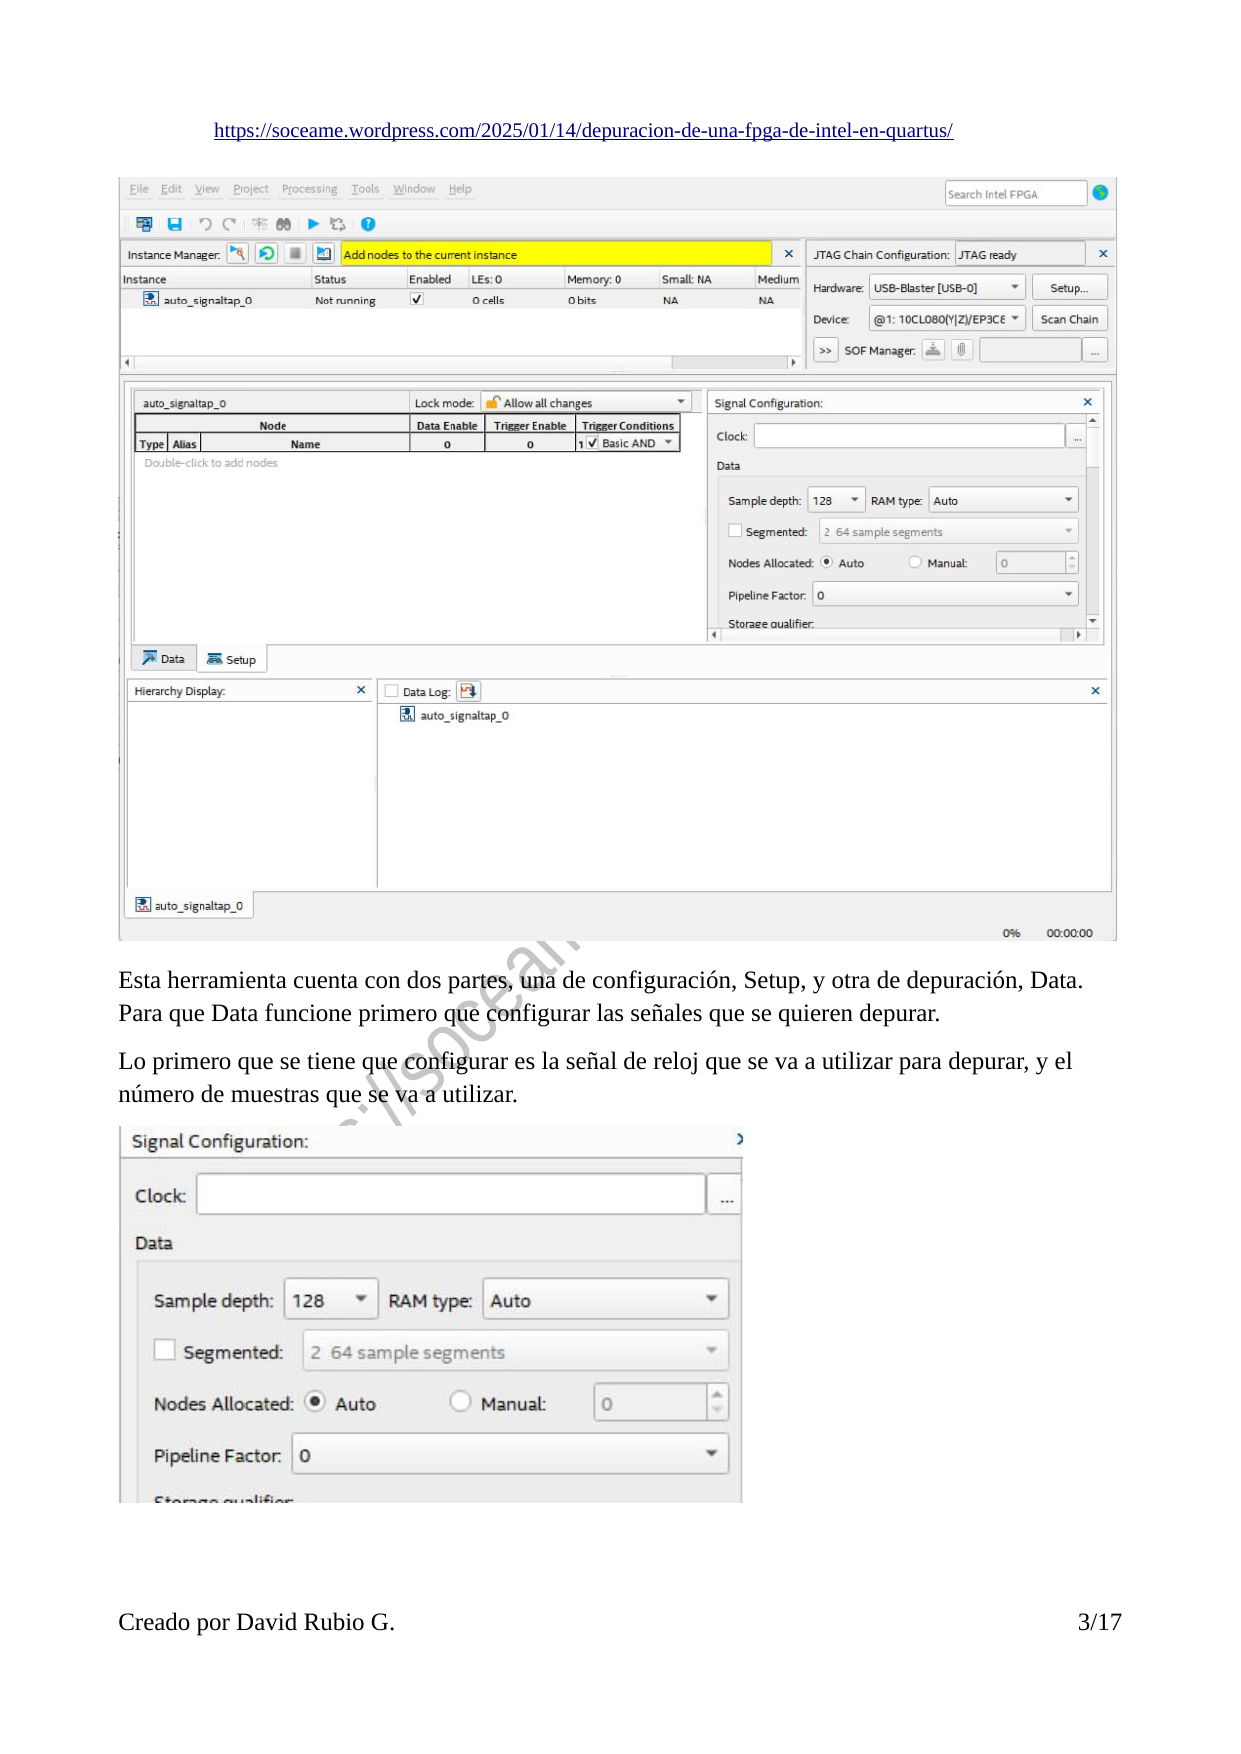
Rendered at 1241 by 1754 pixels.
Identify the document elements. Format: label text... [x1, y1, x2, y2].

text Esta herramienta cuenta con dos partes, una de configuración, Setup, y otra de depuración, Data. Para que Data funcione primero que configurar las señales que se quieren depurar. [118, 965, 1122, 1027]
picture [118, 177, 1118, 941]
text Lo primero que se tiene que configurar es la señal de reloj que se va a utilizar para depurar, y el número de muestras que se va a utilizar. [118, 1046, 1122, 1108]
picture [118, 1126, 744, 1503]
